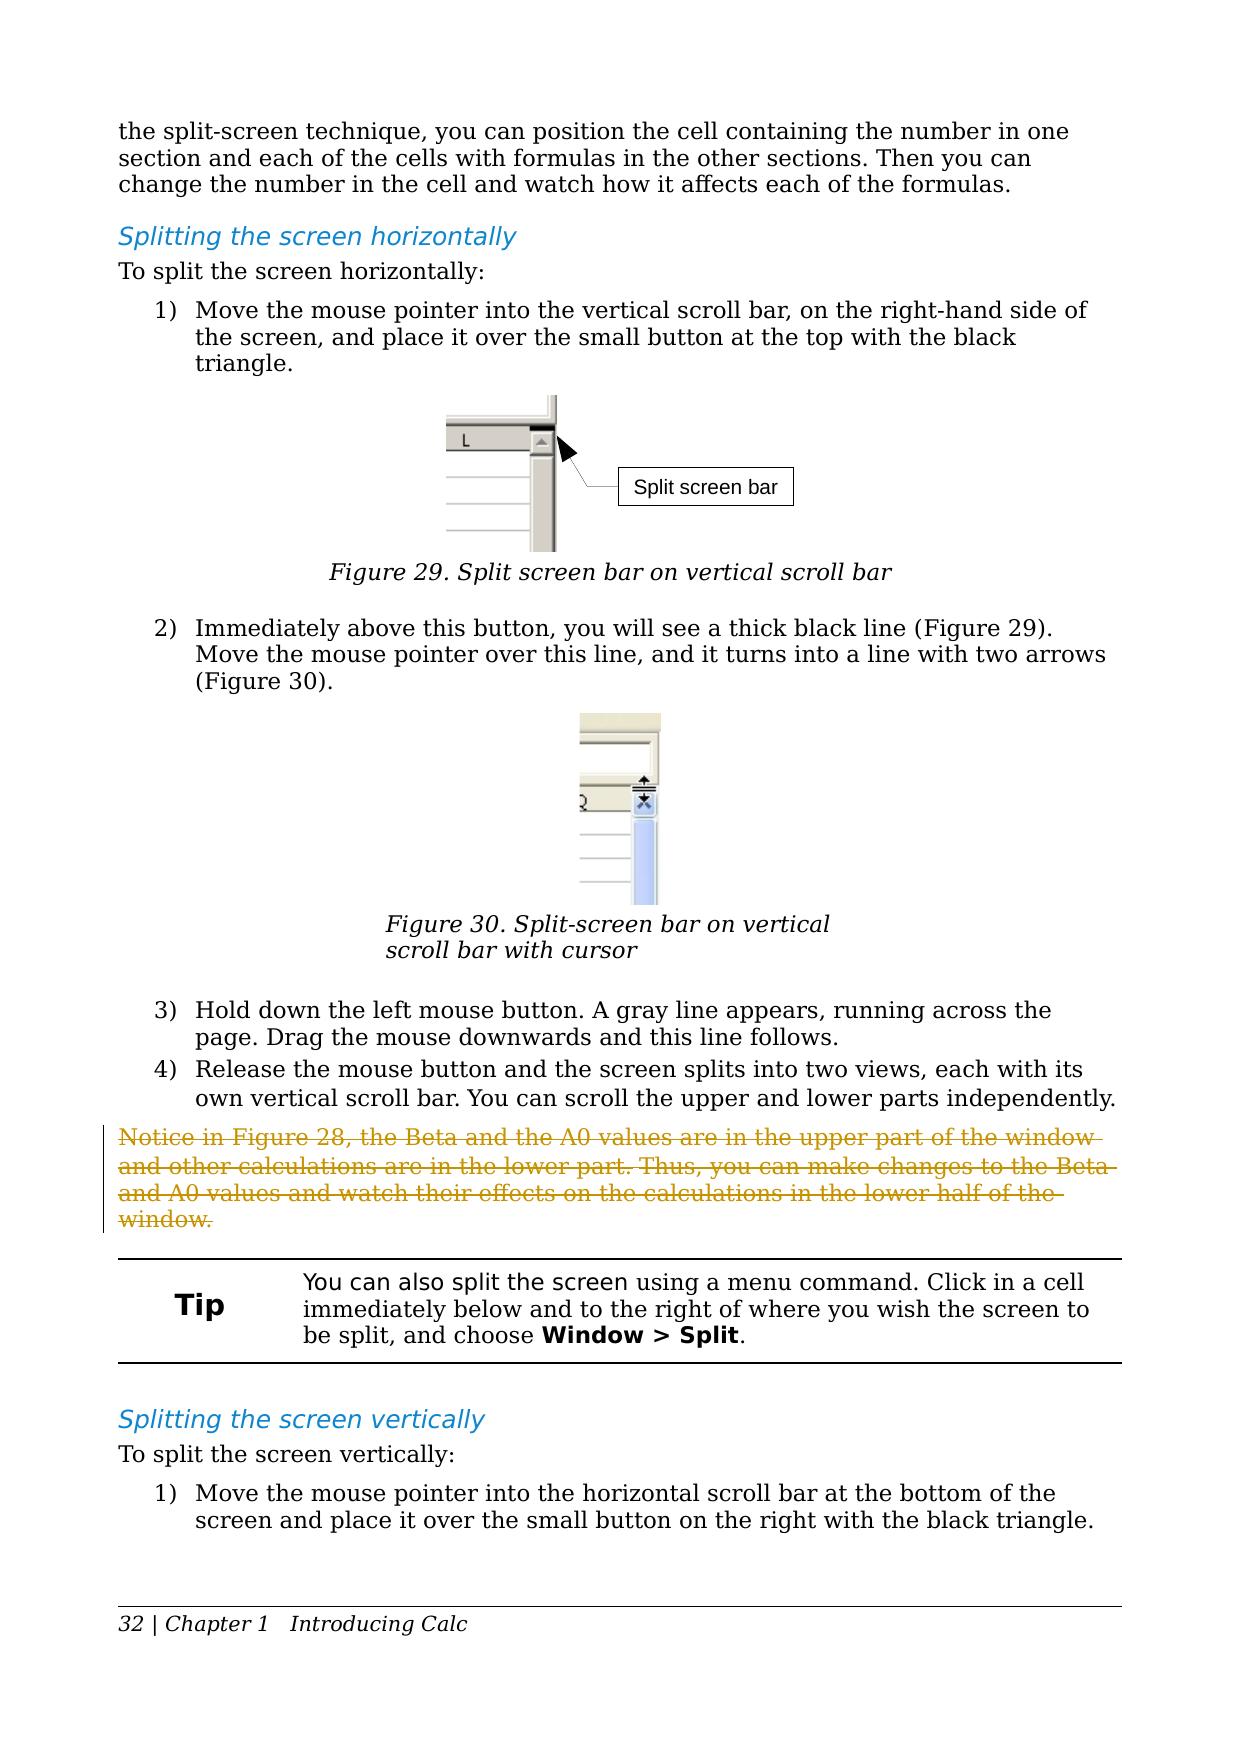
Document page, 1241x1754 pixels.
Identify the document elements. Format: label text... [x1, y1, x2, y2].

list Move the mouse pointer into the vertical scroll bar, on the right-hand side of the screen, and place it over the small button at the top with the black triangle. [177, 297, 1122, 377]
text To split the screen vertically: [118, 1441, 1122, 1468]
subtitle Splitting the screen horizontally [118, 222, 1122, 252]
table_header You can also split the screen using a menu command. Click in a cell immediately below and to the right of where you wish the screen to be split, and choose Window > Split. [281, 1260, 1122, 1362]
list Move the mouse pointer into the horizontal scroll bar at the bottom of the screen and place it over the small button on the right with the black triangle. [177, 1480, 1122, 1534]
picture [446, 395, 557, 552]
list Immediately above this button, you will see a thick black line (Figure 29). Move the mouse pointer over this line, and it turns into a line with two arrows (Figure 30). [177, 615, 1122, 695]
list Release the mouse button and the screen splits into two views, each with its own vertical scroll bar. You can scroll the upper and lower parts independently. [177, 1057, 1122, 1112]
picture [579, 713, 661, 905]
list Hold down the left mouse button. A gray line appears, running across the page. Drag the mouse downwards and this line follows. [177, 997, 1122, 1050]
table_header Tip [118, 1260, 281, 1362]
text Figure 29. Split screen bar on vertical scroll bar [329, 559, 911, 585]
text the split-screen technique, you can position the cell containing the number in one section and each of the cells with formulas in the other sections. Then you can change the number in the cell and watch how it affects each of the formulas. [118, 118, 1122, 198]
text To split the screen horizontally: [118, 258, 1122, 285]
subtitle Splitting the screen vertically [118, 1406, 1122, 1435]
text Figure 30. Split-screen bar on vertical scroll bar with cursor [386, 911, 855, 964]
